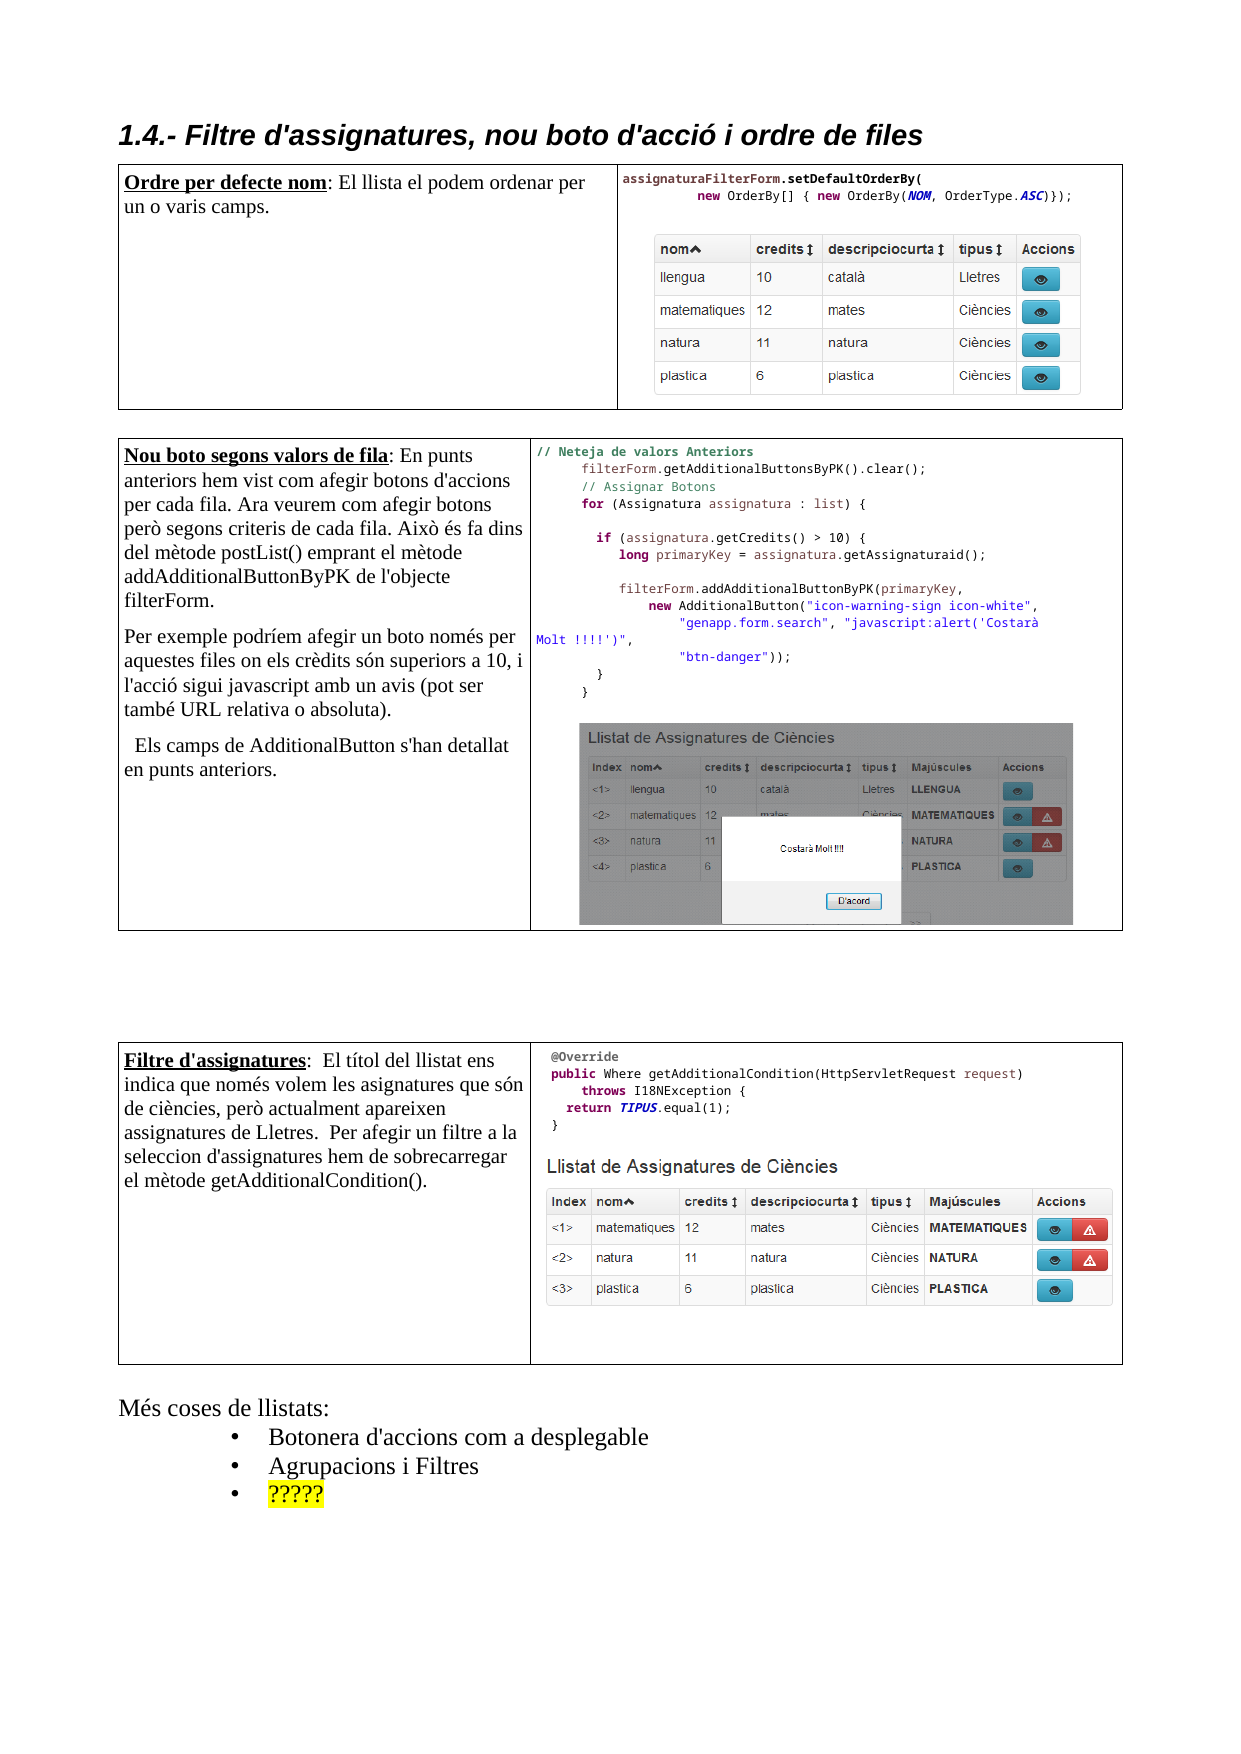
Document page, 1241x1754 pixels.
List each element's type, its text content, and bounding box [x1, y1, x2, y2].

picture [648, 228, 1091, 403]
picture [579, 723, 1074, 925]
picture [536, 1150, 1117, 1311]
subtitle Filtre d'assignatures, nou boto d'acció i ordre de files [118, 118, 1122, 152]
table_header Filtre d'assignatures: El títol del llistat ens indica que només volem les asignatures que són de ciències, però actualment apareixen assignatures de Lletres. Per afegir un filtre a la seleccion d'assignatures hem de sobrecarregar el mètode getAdditionalCondition(). [119, 1043, 530, 1364]
list Agrupacions i Filtres [231, 1451, 1122, 1479]
table_header Nou boto segons valors de fila: En punts anteriors hem vist com afegir botons d'accions per cada fila. Ara veurem com afegir botons però segons criteris de cada fila. Això és fa dins del mètode postList() emprant el mètode addAdditionalButtonByPK de l'objecte filterForm. Per exemple podríem afegir un boto només per aquestes files on els crèdits són superiors a 10, i l'acció sigui javascript amb un avis (pot ser també URL relativa o absoluta). Els camps de AdditionalButton s'han detallat en punts anteriors. [119, 439, 530, 930]
table_header @Override public Where getAdditionalCondition(HttpServletRequest request) throws I18NException { return TIPUS.equal(1); } [531, 1043, 1122, 1364]
table_header // Neteja de valors Anteriors filterForm.getAdditionalButtonsByPK().clear(); // Assignar Botons for (Assignatura assignatura : list) { if (assignatura.getCredits() > 10) { long primaryKey = assignatura.getAssignaturaid(); filterForm.addAdditionalButtonByPK(primaryKey, new AdditionalButton("icon-warning-sign icon-white", "genapp.form.search", "javascript:alert('Costarà Molt !!!!')", "btn-danger")); } } [531, 439, 1122, 930]
text Més coses de llistats: [118, 1393, 1122, 1422]
list ????? [231, 1479, 1122, 1508]
list Botonera d'accions com a desplegable [231, 1422, 1122, 1451]
table_header assignaturaFilterForm.setDefaultOrderBy( new OrderBy[] { new OrderBy(NOM, OrderType.ASC)}); [618, 165, 1122, 409]
table_header Ordre per defecte nom: El llista el podem ordenar per un o varis camps. [119, 165, 617, 409]
